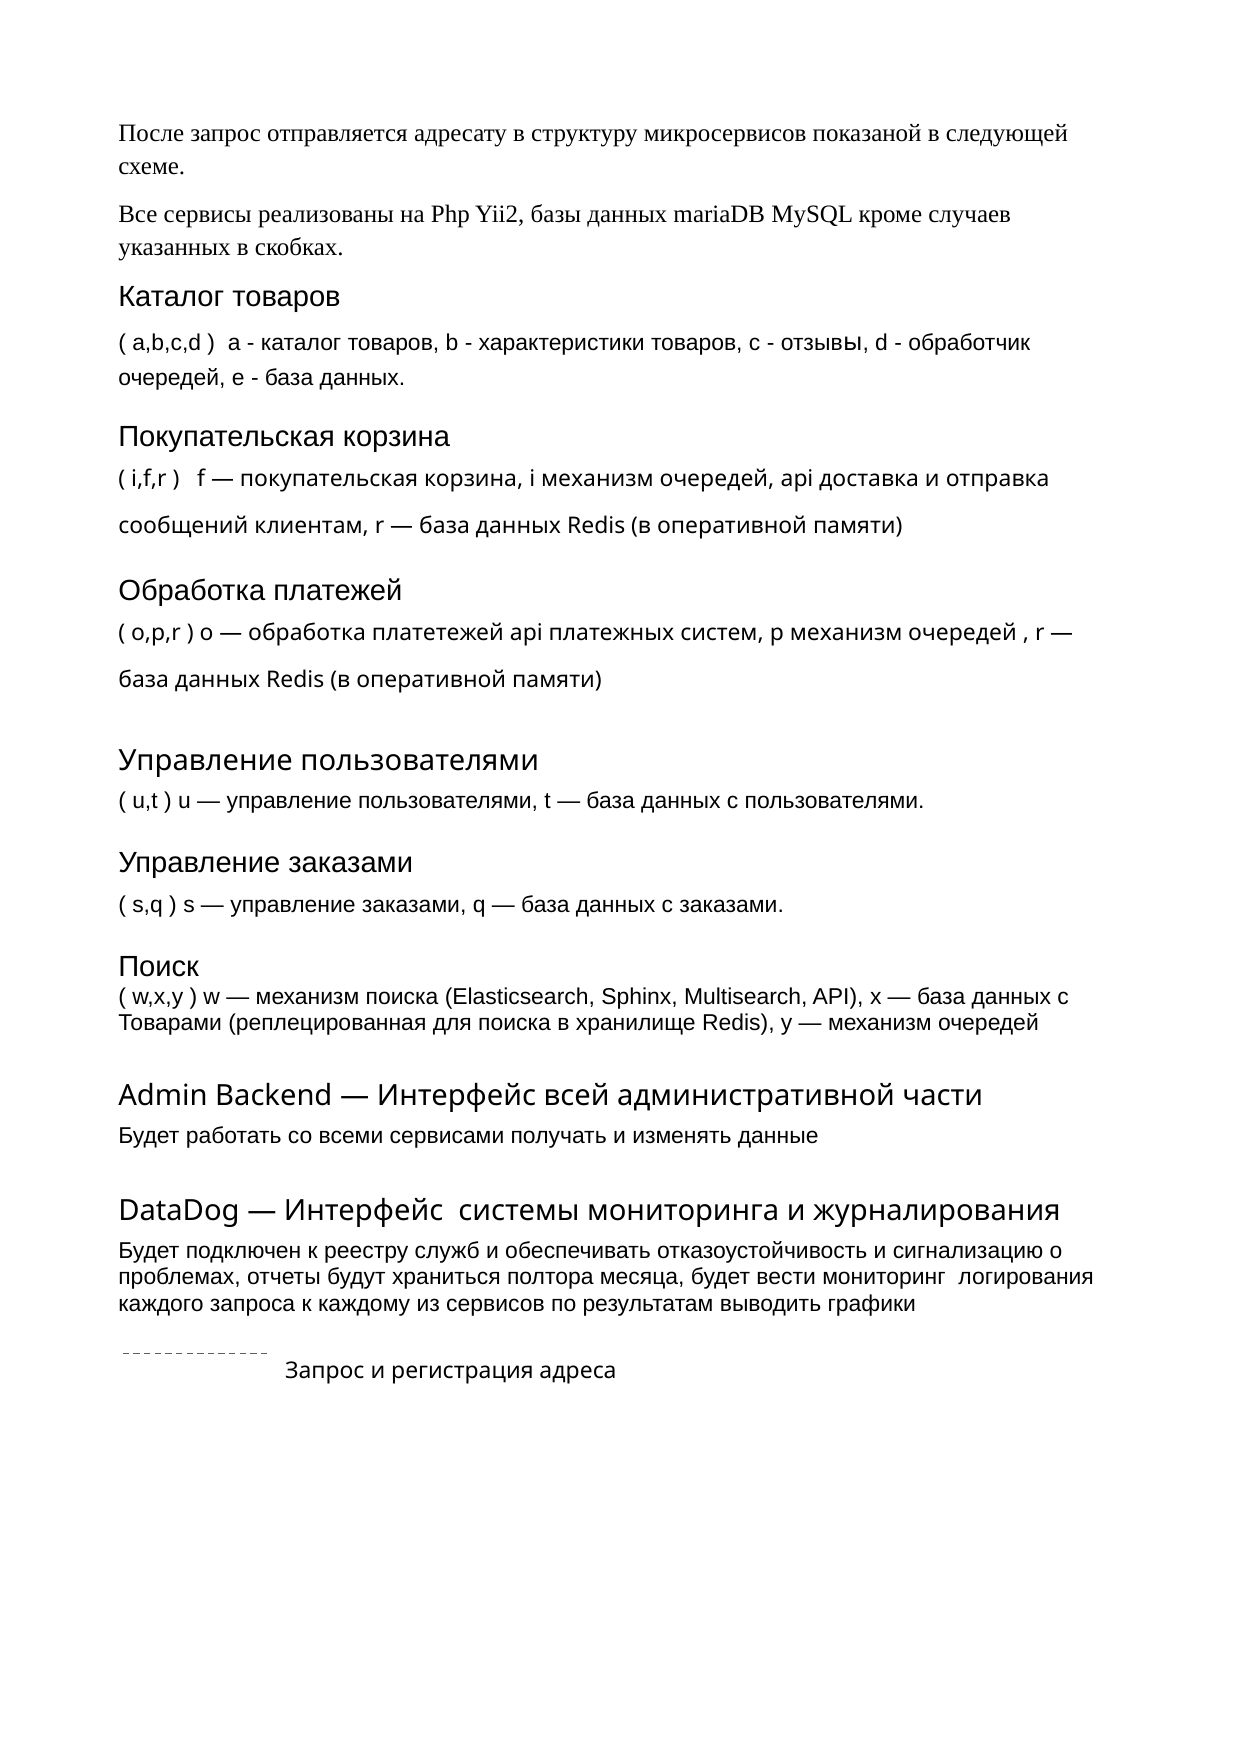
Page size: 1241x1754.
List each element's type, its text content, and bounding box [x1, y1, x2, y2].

text Поиск [118, 949, 1122, 983]
text ( u,t ) u — управление пользователями, t — база данных с пользователями. [118, 787, 1122, 813]
text Admin Backend — Интерфейс всей административной части [118, 1062, 1122, 1122]
text DataDog — Интерфейс системы мониторинга и журналирования [118, 1177, 1122, 1237]
text Обработка платежей [118, 573, 1122, 607]
text ( w,x,y ) w — механизм поиска (Elasticsearch, Sphinx, Multisearch, API), x — база данных с Товарами (реплецированная для поиска в хранилище Redis), y — механизм очередей [118, 983, 1122, 1036]
text Запрос и регистрация адреса [118, 1344, 1122, 1392]
text Будет работать со всеми сервисами получать и изменять данные [118, 1122, 1122, 1148]
text Покупательская корзина [118, 419, 1122, 453]
text Каталог товаров [118, 279, 1122, 313]
text ( o,p,r ) o — обработка платетежей api платежных систем, p механизм очередей , r — база данных Redis (в оперативной памяти) [118, 607, 1122, 701]
text Все сервисы реализованы на Php Yii2, базы данных mariaDB MySQL кроме случаев указанных в скобках. [118, 199, 1122, 261]
text ( i,f,r ) f — покупательская корзина, i механизм очередей, api доставка и отправка сообщений клиентам, r — база данных Redis (в оперативной памяти) [118, 453, 1122, 547]
text После запрос отправляется адресату в структуру микросервисов показаной в следующей схеме. [118, 118, 1122, 180]
text Управление заказами [118, 845, 1122, 879]
text Управление пользователями [118, 727, 1122, 787]
text ( s,q ) s — управление заказами, q — база данных с заказами. [118, 891, 1122, 917]
text Будет подключен к реестру служб и обеспечивать отказоустойчивость и сигнализацию о проблемах, отчеты будут храниться полтора месяца, будет вести мониторинг логирования каждого запроса к каждому из сервисов по результатам выводить графики [118, 1237, 1122, 1316]
text ( a,b,c,d ) a - каталог товаров, b - характеристики товаров, с - отзывы, d - обработчик очередей, e - база данных. [118, 313, 1122, 391]
